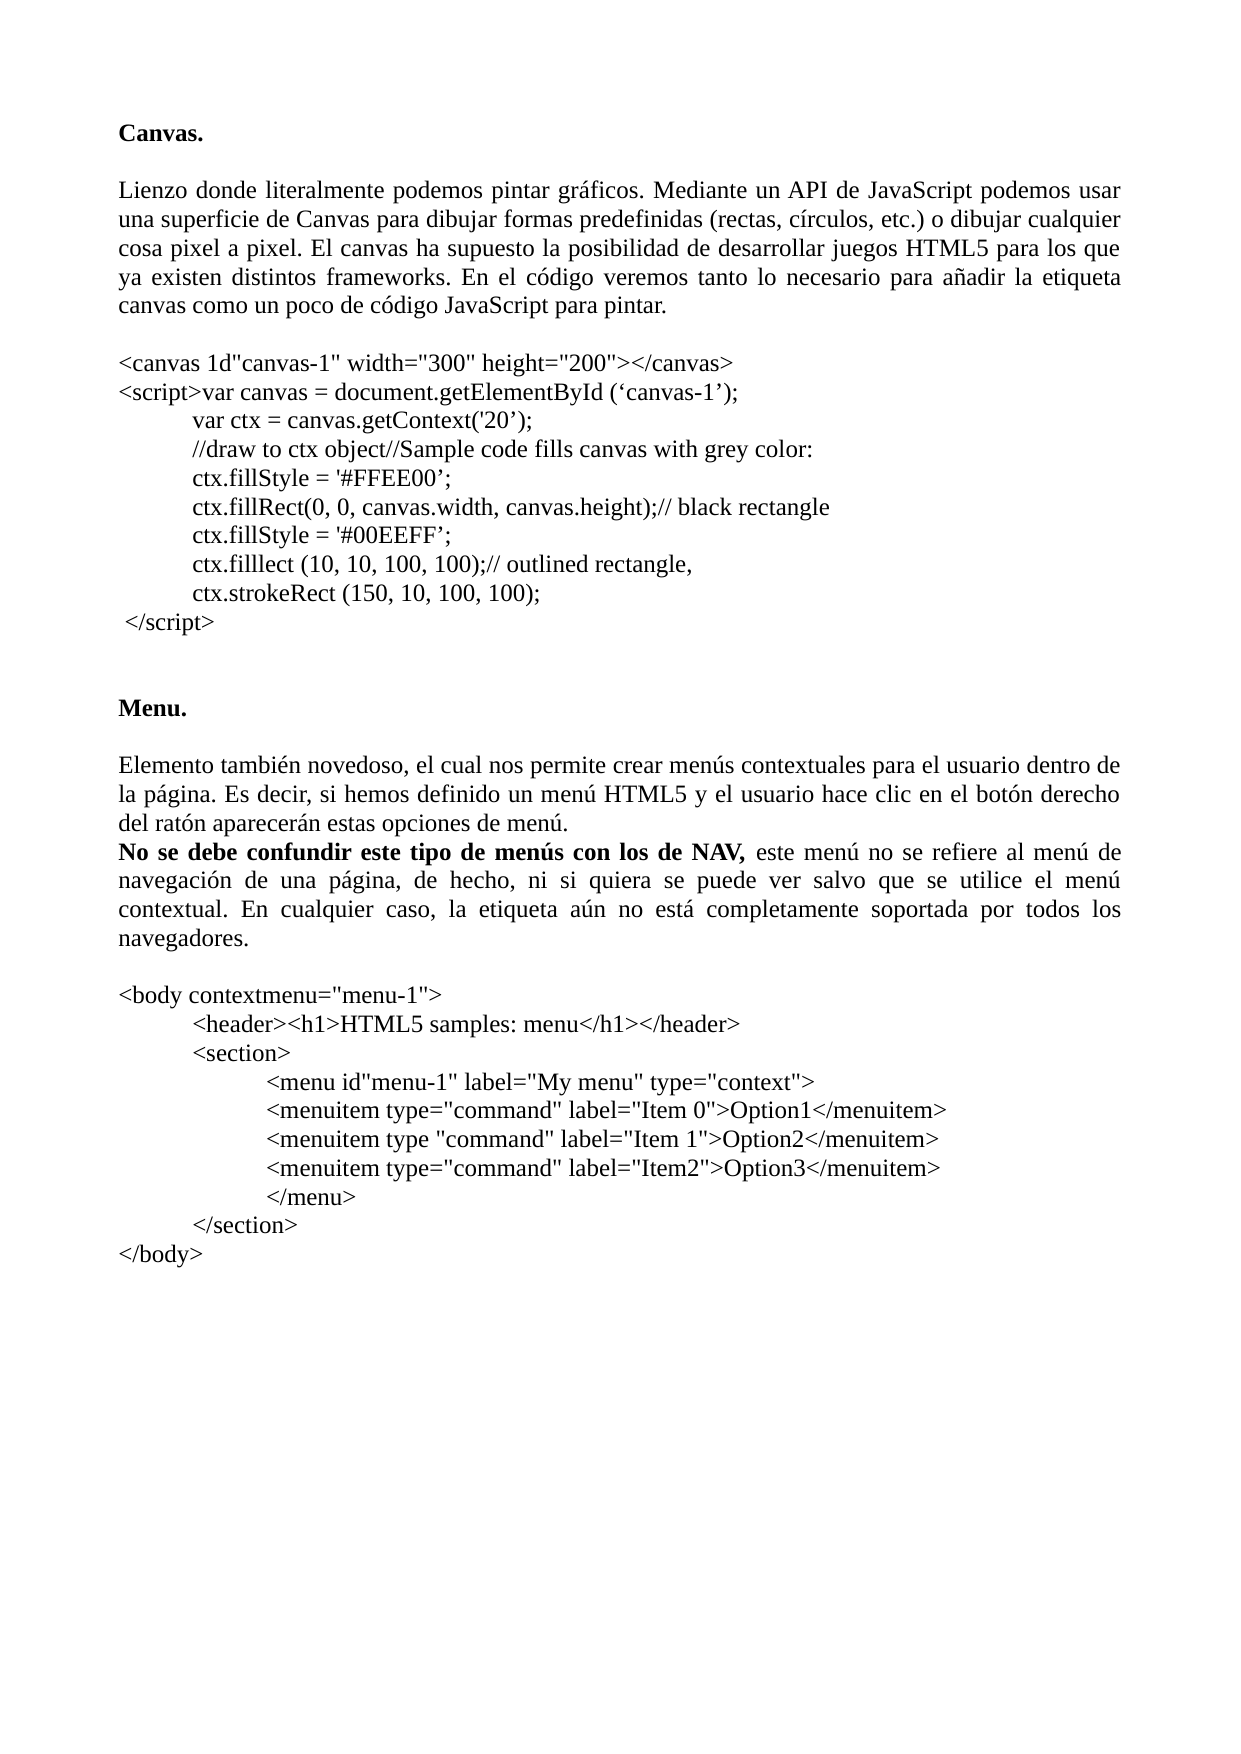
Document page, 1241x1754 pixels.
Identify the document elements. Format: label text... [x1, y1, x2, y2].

text ctx.fillStyle = '#FFEE00’; [118, 463, 1122, 492]
text //draw to ctx object//Sample code fills canvas with grey color: [118, 434, 1122, 463]
text </section> [118, 1211, 1122, 1239]
text <menu id"menu-1" label="My menu" type="context"> [118, 1067, 1122, 1096]
text <section> [118, 1038, 1122, 1067]
text <script>var canvas = document.getElementById (‘canvas-1’); [118, 377, 1122, 406]
text Lienzo donde literalmente podemos pintar gráficos. Mediante un API de JavaScript podemos usar una superficie de Canvas para dibujar formas predefinidas (rectas, círculos, etc.) o dibujar cualquier cosa pixel a pixel. El canvas ha supuesto la posibilidad de desarrollar juegos HTML5 para los que ya existen distintos frameworks. En el código veremos tanto lo necesario para añadir la etiqueta canvas como un poco de código JavaScript para pintar. [118, 176, 1122, 319]
text </menu> [118, 1182, 1122, 1211]
text <menuitem type="command" label="Item2">Option3</menuitem> [118, 1153, 1122, 1182]
text Canvas. [118, 118, 1122, 147]
text Menu. [118, 693, 1122, 722]
text <menuitem type "command" label="Item 1">Option2</menuitem> [118, 1124, 1122, 1153]
text Elemento también novedoso, el cual nos permite crear menús contextuales para el usuario dentro de la página. Es decir, si hemos definido un menú HTML5 y el usuario hace clic en el botón derecho del ratón aparecerán estas opciones de menú. [118, 751, 1122, 837]
text <canvas 1d"canvas-1" width="300" height="200"></canvas> [118, 348, 1122, 377]
text </script> [118, 607, 1122, 636]
text ctx.fillRect(0, 0, canvas.width, canvas.height);// black rectangle [118, 492, 1122, 521]
text ctx.fillStyle = '#00EEFF’; [118, 521, 1122, 549]
text <header><h1>HTML5 samples: menu</h1></header> [118, 1009, 1122, 1038]
text var ctx = canvas.getContext('20’); [118, 406, 1122, 434]
text No se debe confundir este tipo de menús con los de NAV, este menú no se refiere al menú de navegación de una página, de hecho, ni si quiera se puede ver salvo que se utilice el menú contextual. En cualquier caso, la etiqueta aún no está completamente soportada por todos los navegadores. [118, 837, 1122, 952]
text ctx.filllect (10, 10, 100, 100);// outlined rectangle, [118, 549, 1122, 578]
text <body contextmenu="menu-1"> [118, 981, 1122, 1009]
text </body> [118, 1239, 1122, 1268]
text ctx.strokeRect (150, 10, 100, 100); [118, 578, 1122, 607]
text <menuitem type="command" label="Item 0">Option1</menuitem> [118, 1096, 1122, 1124]
